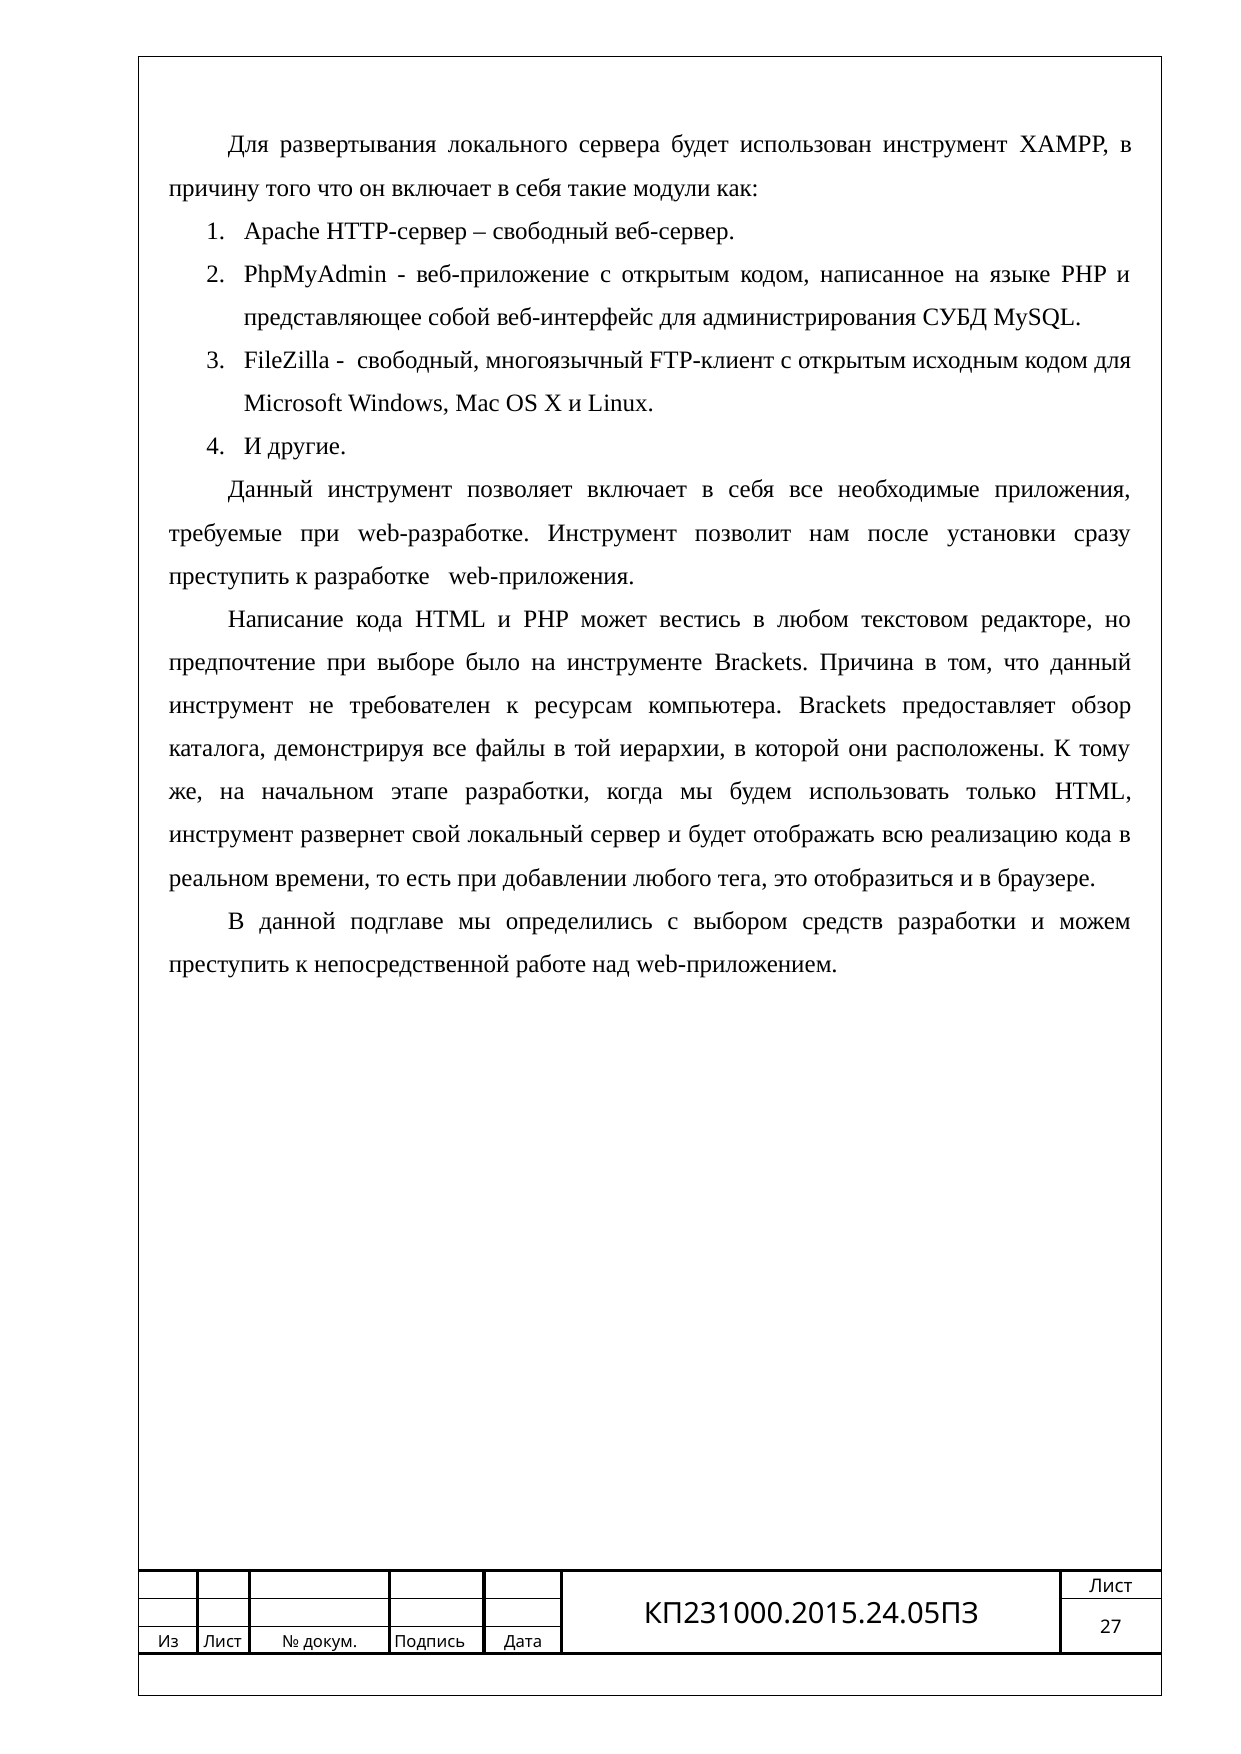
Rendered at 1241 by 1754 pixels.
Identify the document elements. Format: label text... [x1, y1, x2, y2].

list Apache HTTP-сервер – свободный веб-сервер. [206, 216, 1132, 244]
list И другие. [206, 431, 1132, 460]
list FileZilla - свободный, многоязычный FTP-клиент с открытым исходным кодом для Microsoft Windows, Mac OS X и Linux. [206, 345, 1132, 417]
list PhpMyAdmin - веб-приложение с открытым кодом, написанное на языке PHP и представляющее собой веб-интерфейс для администрирования СУБД MySQL. [206, 259, 1132, 331]
text Для развертывания локального сервера будет использован инструмент XAMPP, в причину того что он включает в себя такие модули как: [168, 129, 1132, 201]
text Написание кода HTML и PHP может вестись в любом текстовом редакторе, но предпочтение при выборе было на инструменте Brackets. Причина в том, что данный инструмент не требователен к ресурсам компьютера. Brackets предоставляет обзор каталога, демонстрируя все файлы в той иерархии, в которой они расположены. К тому же, на начальном этапе разработки, когда мы будем использовать только HTML, инструмент развернет свой локальный сервер и будет отображать всю реализацию кода в реальном времени, то есть при добавлении любого тега, это отобразиться и в браузере. [168, 604, 1132, 891]
text В данной подглаве мы определились с выбором средств разработки и можем преступить к непосредственной работе над web-приложением. [168, 906, 1132, 978]
text Данный инструмент позволяет включает в себя все необходимые приложения, требуемые при web-разработке. Инструмент позволит нам после установки сразу преступить к разработке web-приложения. [168, 474, 1132, 589]
